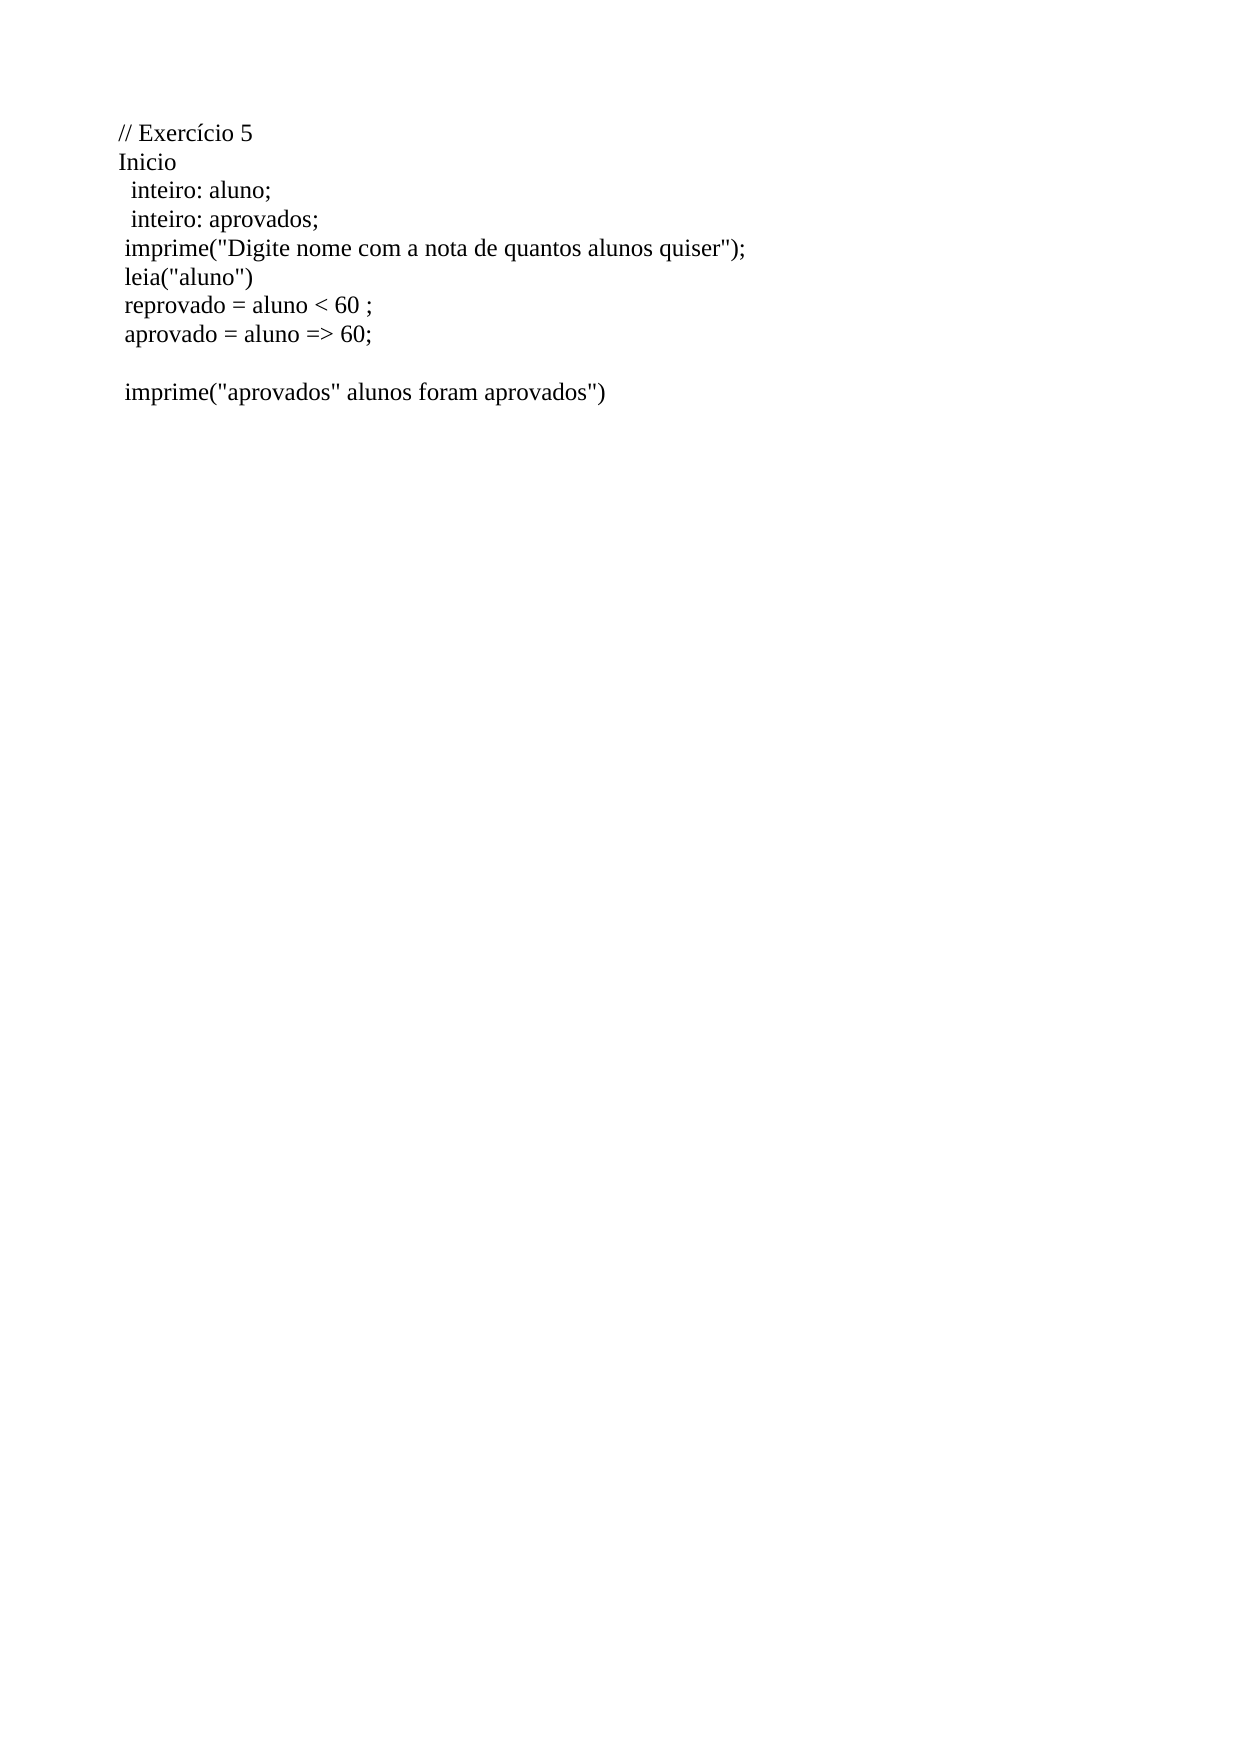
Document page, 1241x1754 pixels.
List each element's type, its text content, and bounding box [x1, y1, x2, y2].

text inteiro: aprovados; [118, 204, 1122, 233]
text imprime("Digite nome com a nota de quantos alunos quiser"); [118, 233, 1122, 262]
text aprovado = aluno => 60; [118, 319, 1122, 348]
text imprime("aprovados" alunos foram aprovados") [118, 377, 1122, 406]
text Inicio [118, 147, 1122, 176]
text // Exercício 5 [118, 118, 1122, 147]
text inteiro: aluno; [118, 176, 1122, 204]
text reprovado = aluno < 60 ; [118, 291, 1122, 319]
text leia("aluno") [118, 262, 1122, 291]
